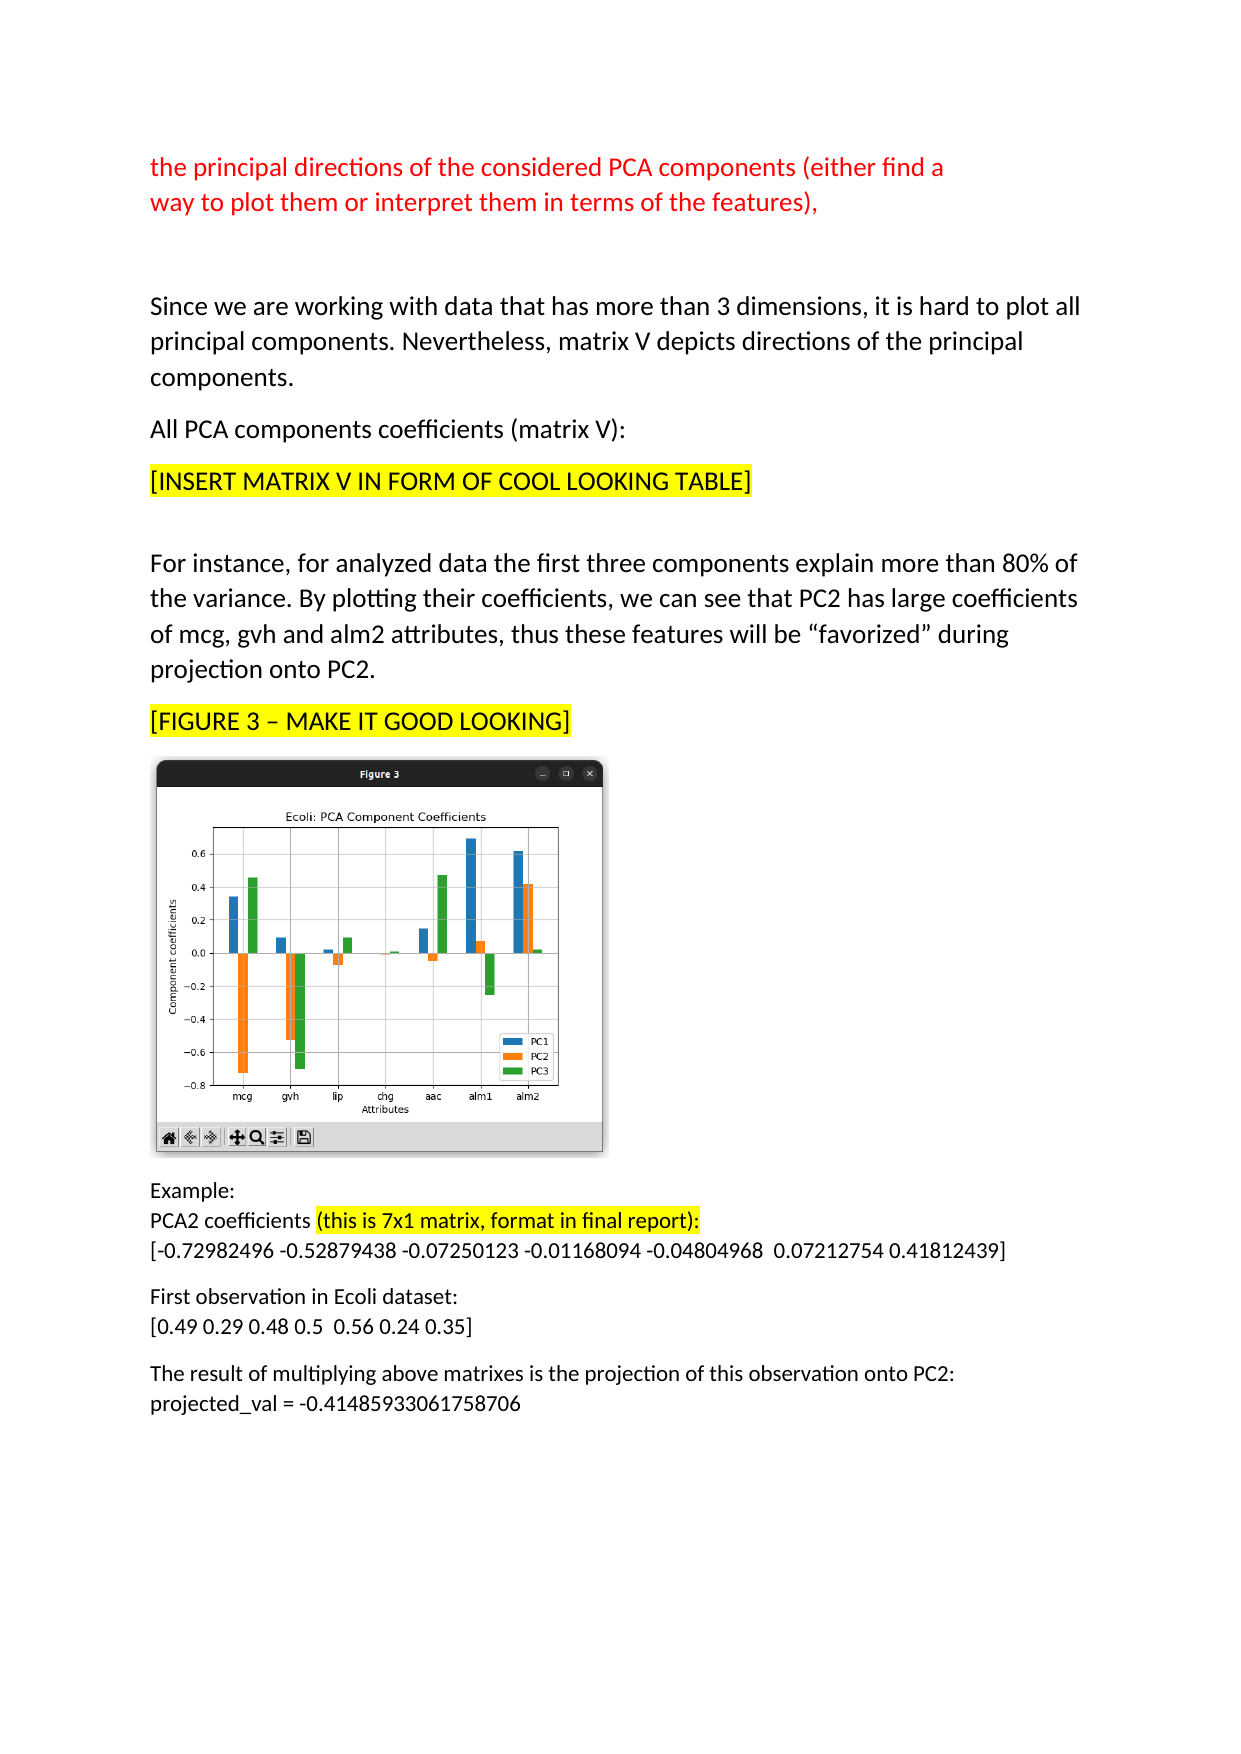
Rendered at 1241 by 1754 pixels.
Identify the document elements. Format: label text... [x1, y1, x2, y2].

text Example: PCA2 coefficients (this is 7x1 matrix, format in final report): [-0.72982496 -0.52879438 -0.07250123 -0.01168094 -0.04804968 0.07212754 0.41812439] [150, 1176, 1090, 1264]
text the principal directions of the considered PCA components (either find a way to plot them or interpret them in terms of the features), [150, 150, 1090, 218]
text First observation in Ecoli dataset: [0.49 0.29 0.48 0.5 0.56 0.24 0.35] [150, 1282, 1090, 1340]
text All PCA components coefficients (matrix V): [150, 412, 1090, 445]
text Since we are working with data that has more than 3 dimensions, it is hard to plot all principal components. Nevertheless, matrix V depicts directions of the principal components. [150, 289, 1090, 393]
text For instance, for analyzed data the first three components explain more than 80% of the variance. By plotting their coefficients, we can see that PC2 has large coefficients of mcg, gvh and alm2 attributes, thus these features will be “favorized” during projection onto PC2. [150, 516, 1090, 685]
text The result of multiplying above matrixes is the projection of this observation onto PC2: projected_val = -0.41485933061758706 [150, 1359, 1090, 1447]
text [INSERT MATRIX V IN FORM OF COOL LOOKING TABLE] [150, 464, 1090, 497]
text [FIGURE 3 – MAKE IT GOOD LOOKING] [150, 704, 1090, 737]
